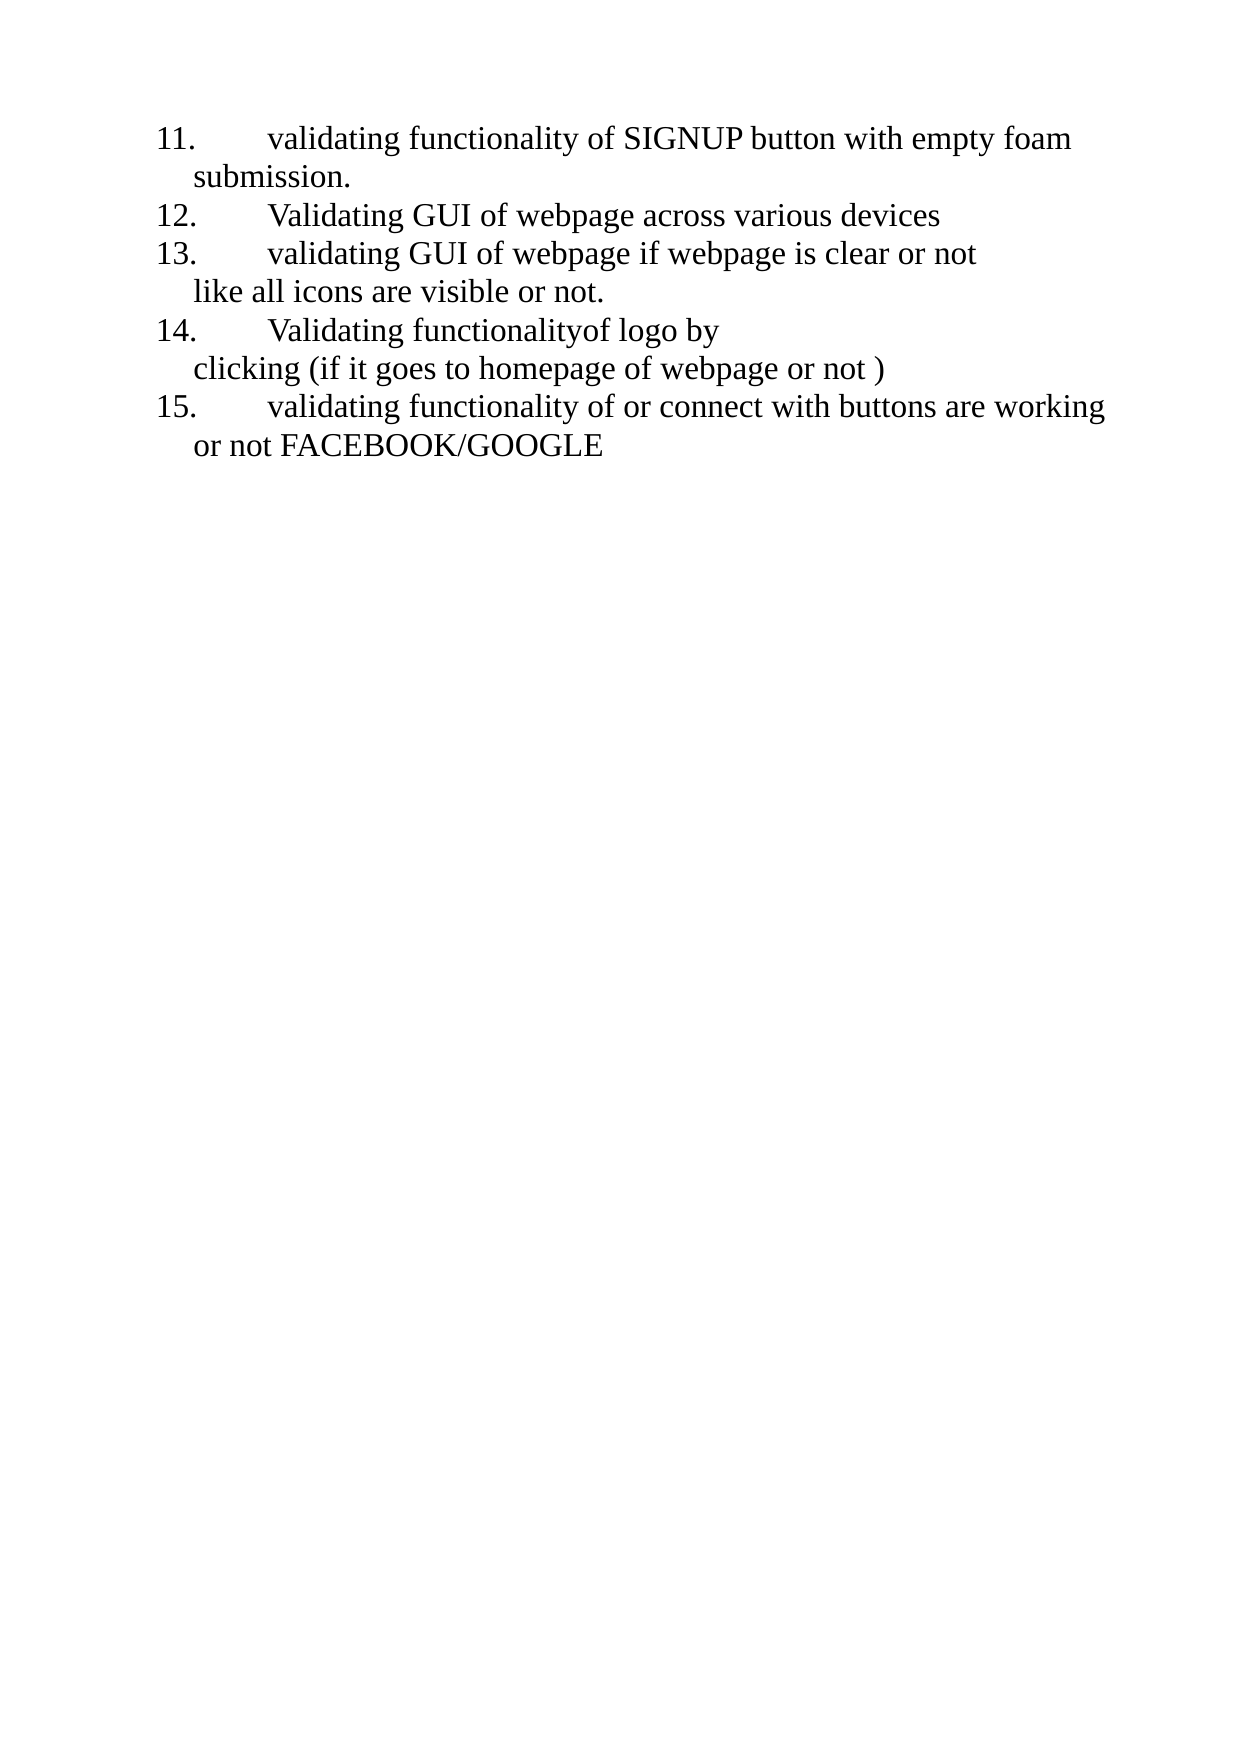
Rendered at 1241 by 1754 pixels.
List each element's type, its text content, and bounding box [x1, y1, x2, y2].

list validating functionality of or connect with buttons are working or not FACEBOOK/GOOGLE [156, 386, 1122, 463]
list Validating functionalityof logo by clicking (if it goes to homepage of webpage or not ) [156, 310, 1122, 386]
list Validating GUI of webpage across various devices [156, 195, 1122, 233]
list validating GUI of webpage if webpage is clear or not like all icons are visible or not. [156, 233, 1122, 310]
list validating functionality of SIGNUP button with empty foam submission. [156, 118, 1122, 195]
